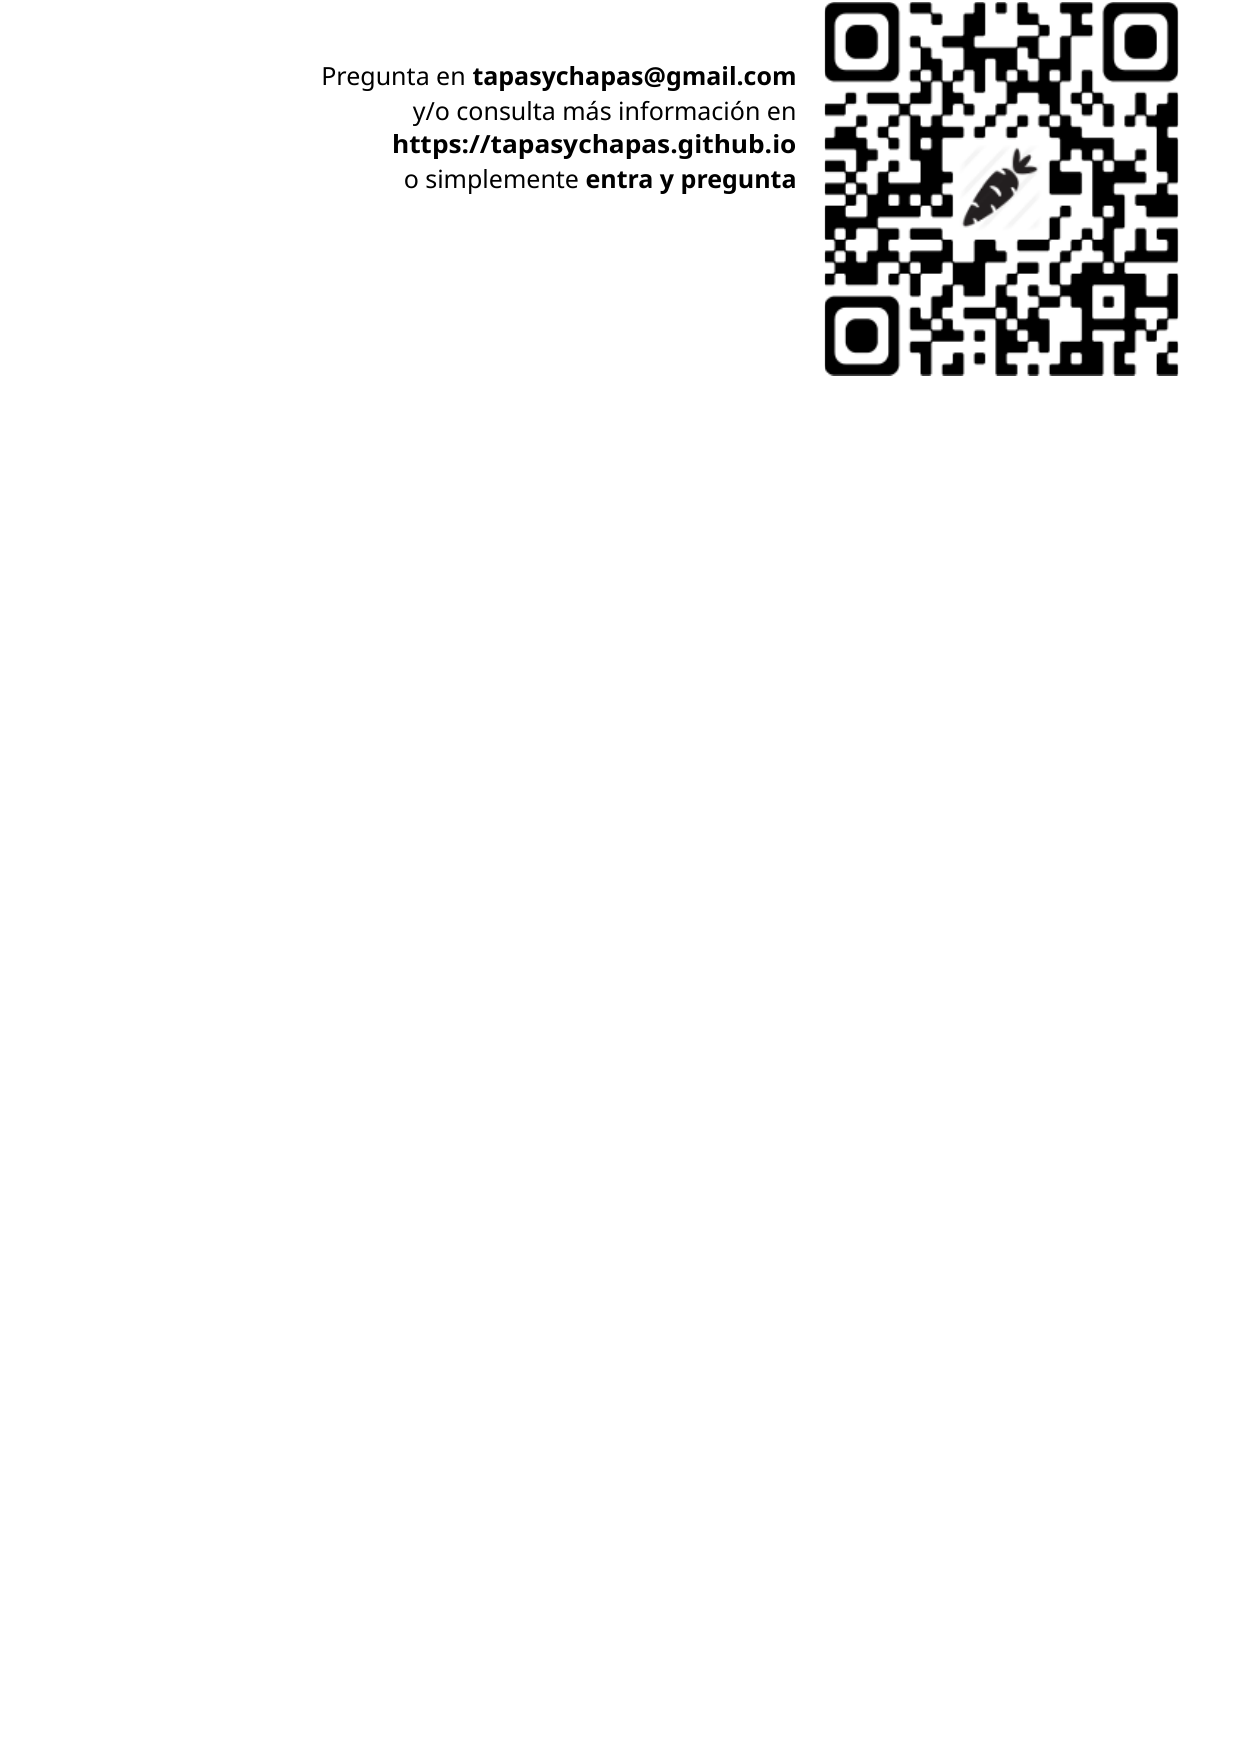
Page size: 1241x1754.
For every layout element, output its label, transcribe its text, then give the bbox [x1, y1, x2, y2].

picture [824, 2, 1179, 376]
text [822, 0, 1181, 378]
text Pregunta en tapasychapas@gmail.com y/o consulta más información en https://tapasychapas.github.io o simplemente entra y pregunta [59, 59, 803, 195]
